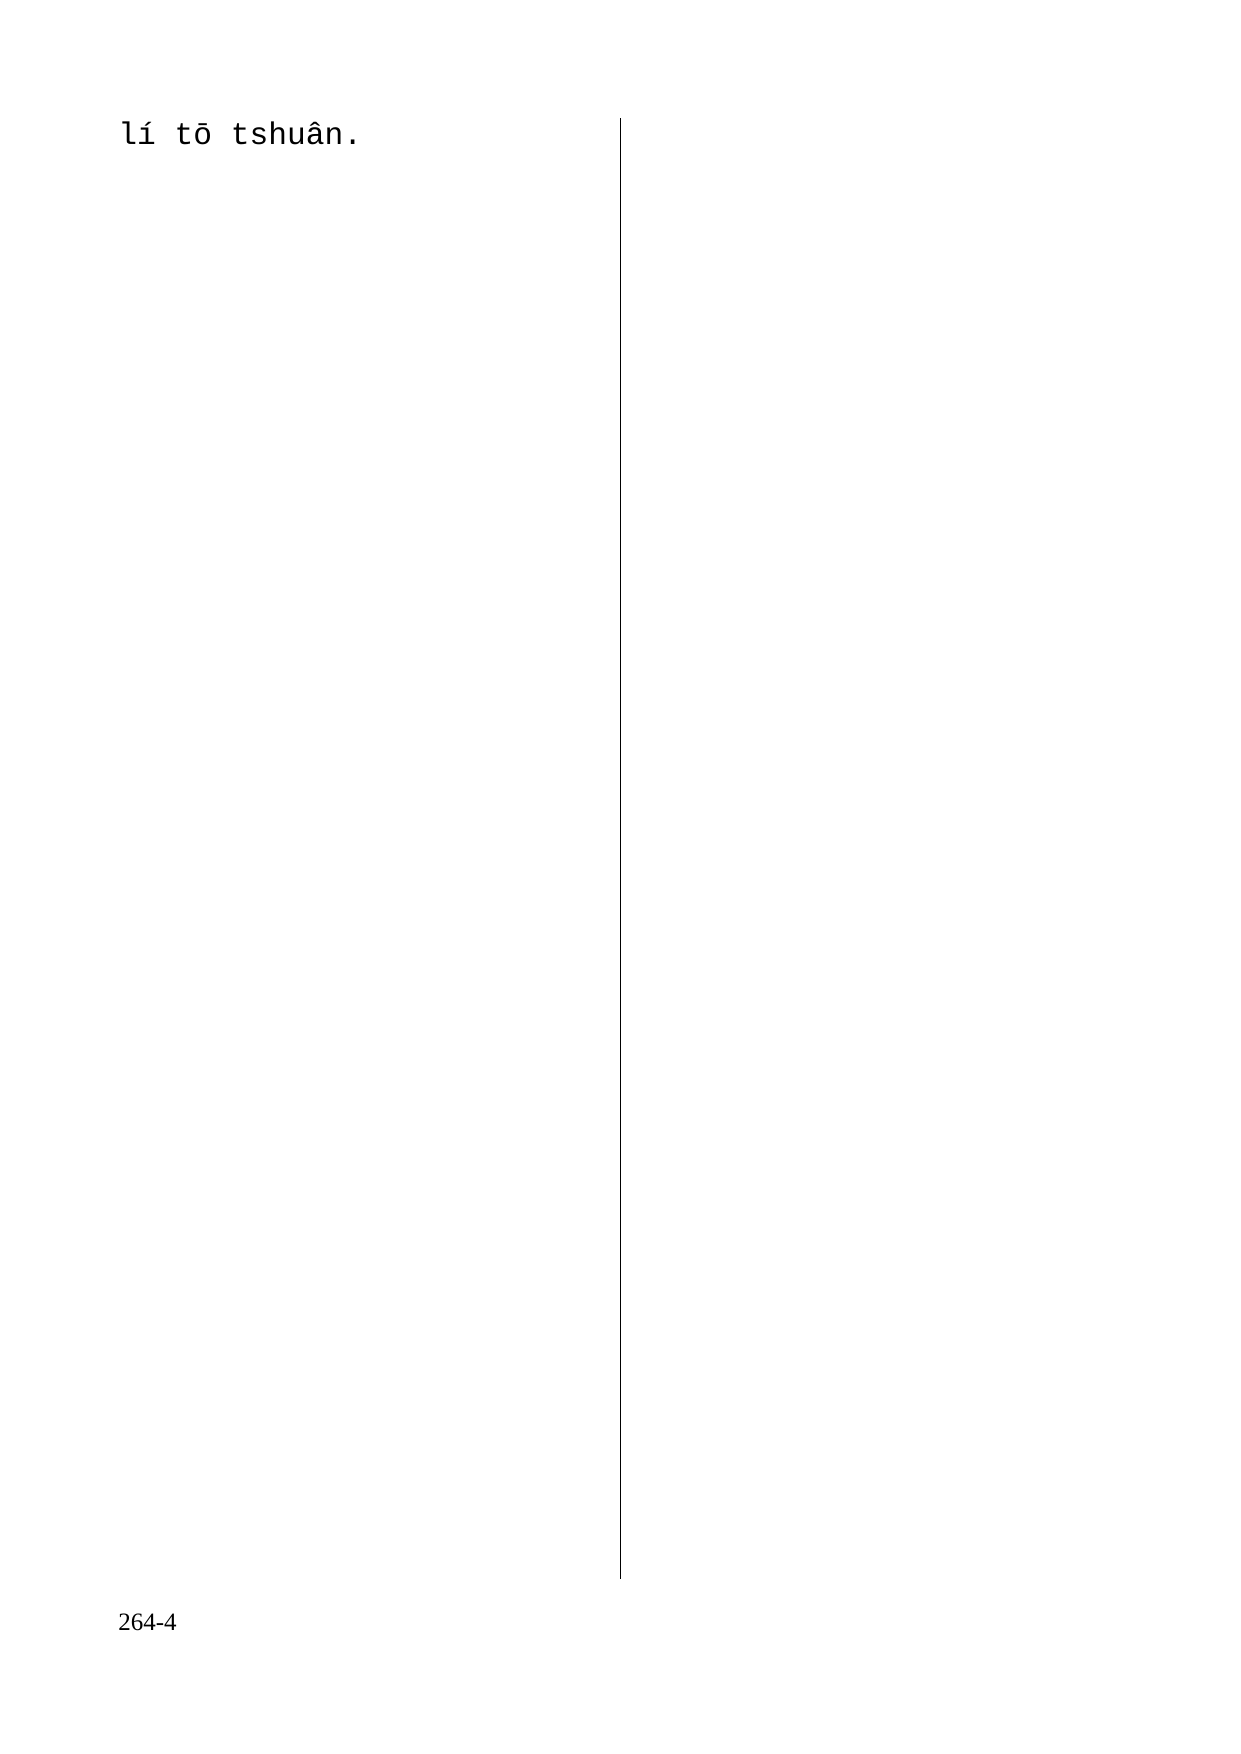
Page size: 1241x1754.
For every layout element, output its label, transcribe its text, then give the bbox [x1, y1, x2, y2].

text lí tō tshuân. [118, 118, 618, 153]
